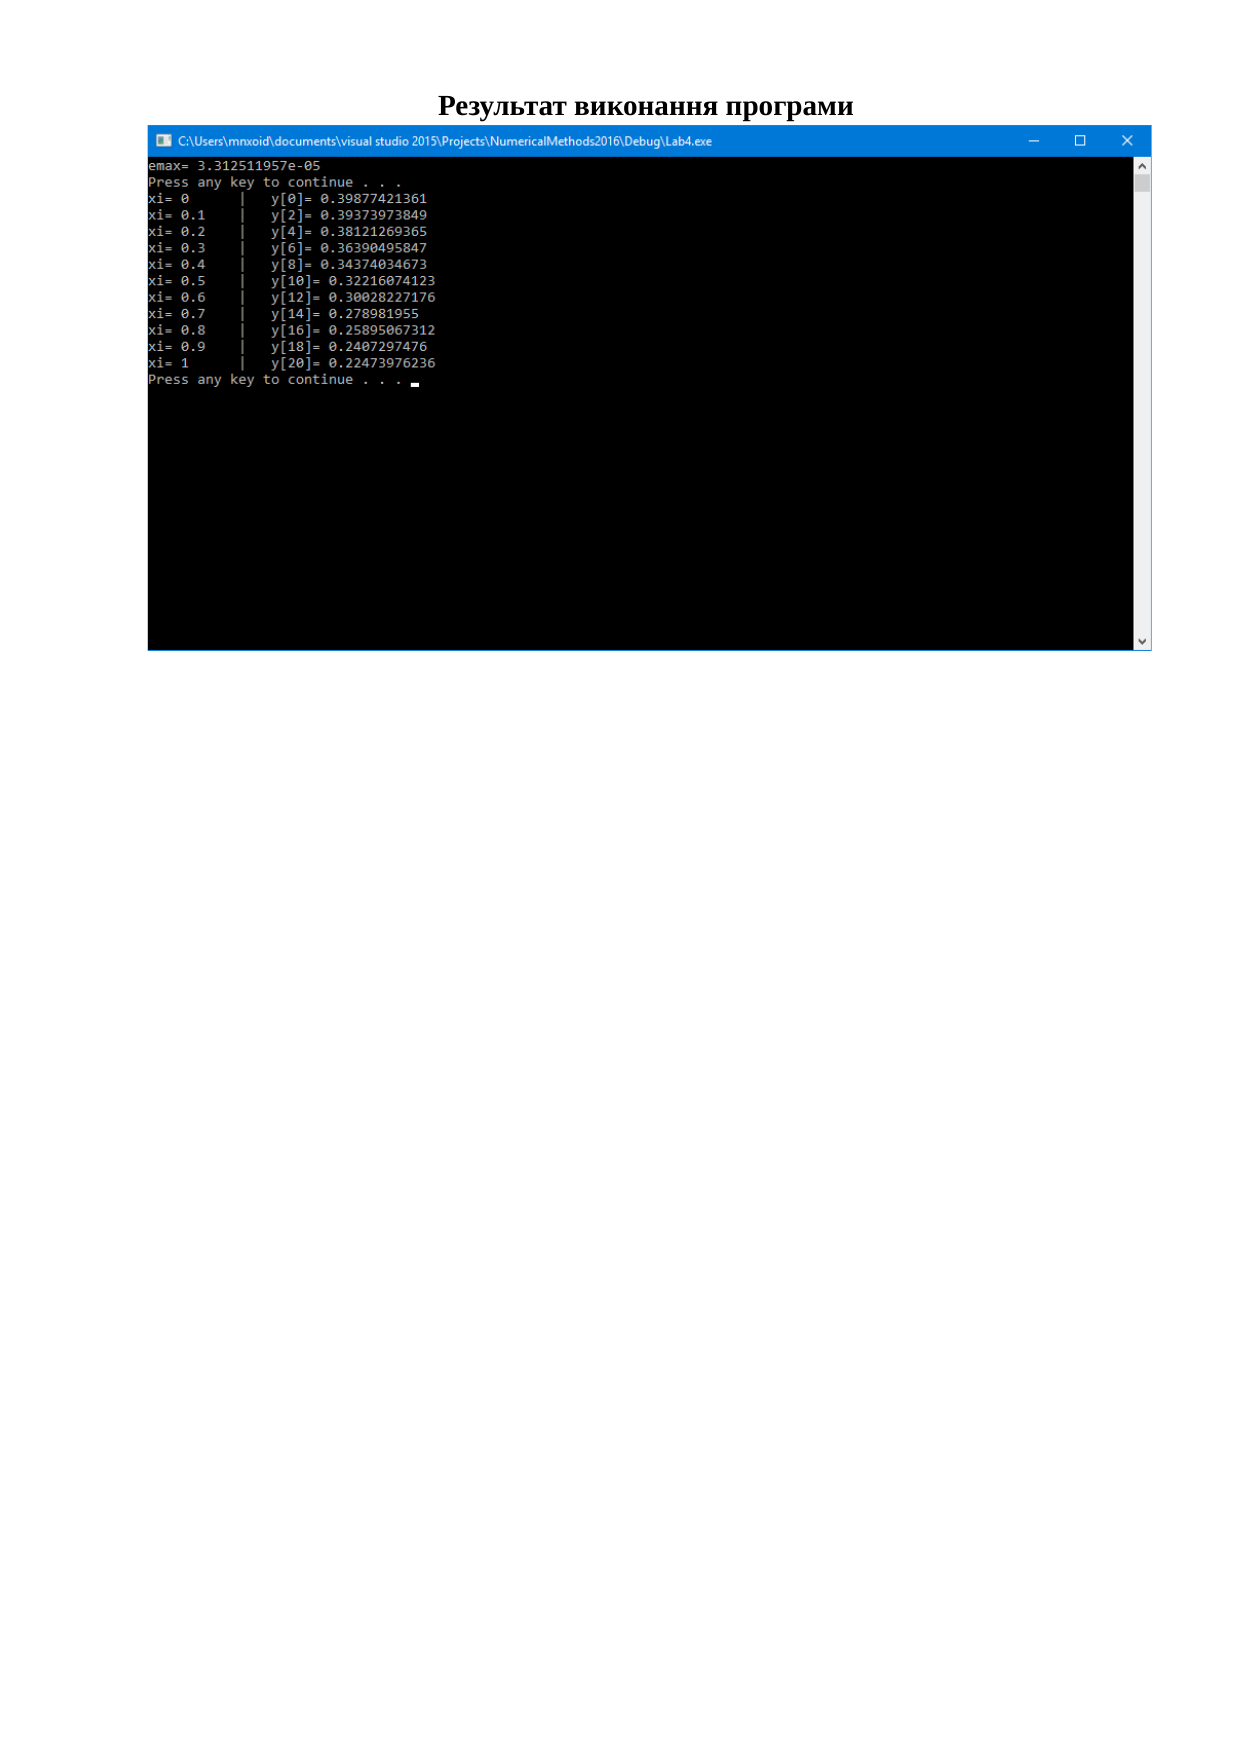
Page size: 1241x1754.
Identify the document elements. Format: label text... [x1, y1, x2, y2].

text Результат виконання програми [148, 88, 1152, 122]
picture [147, 125, 1152, 651]
